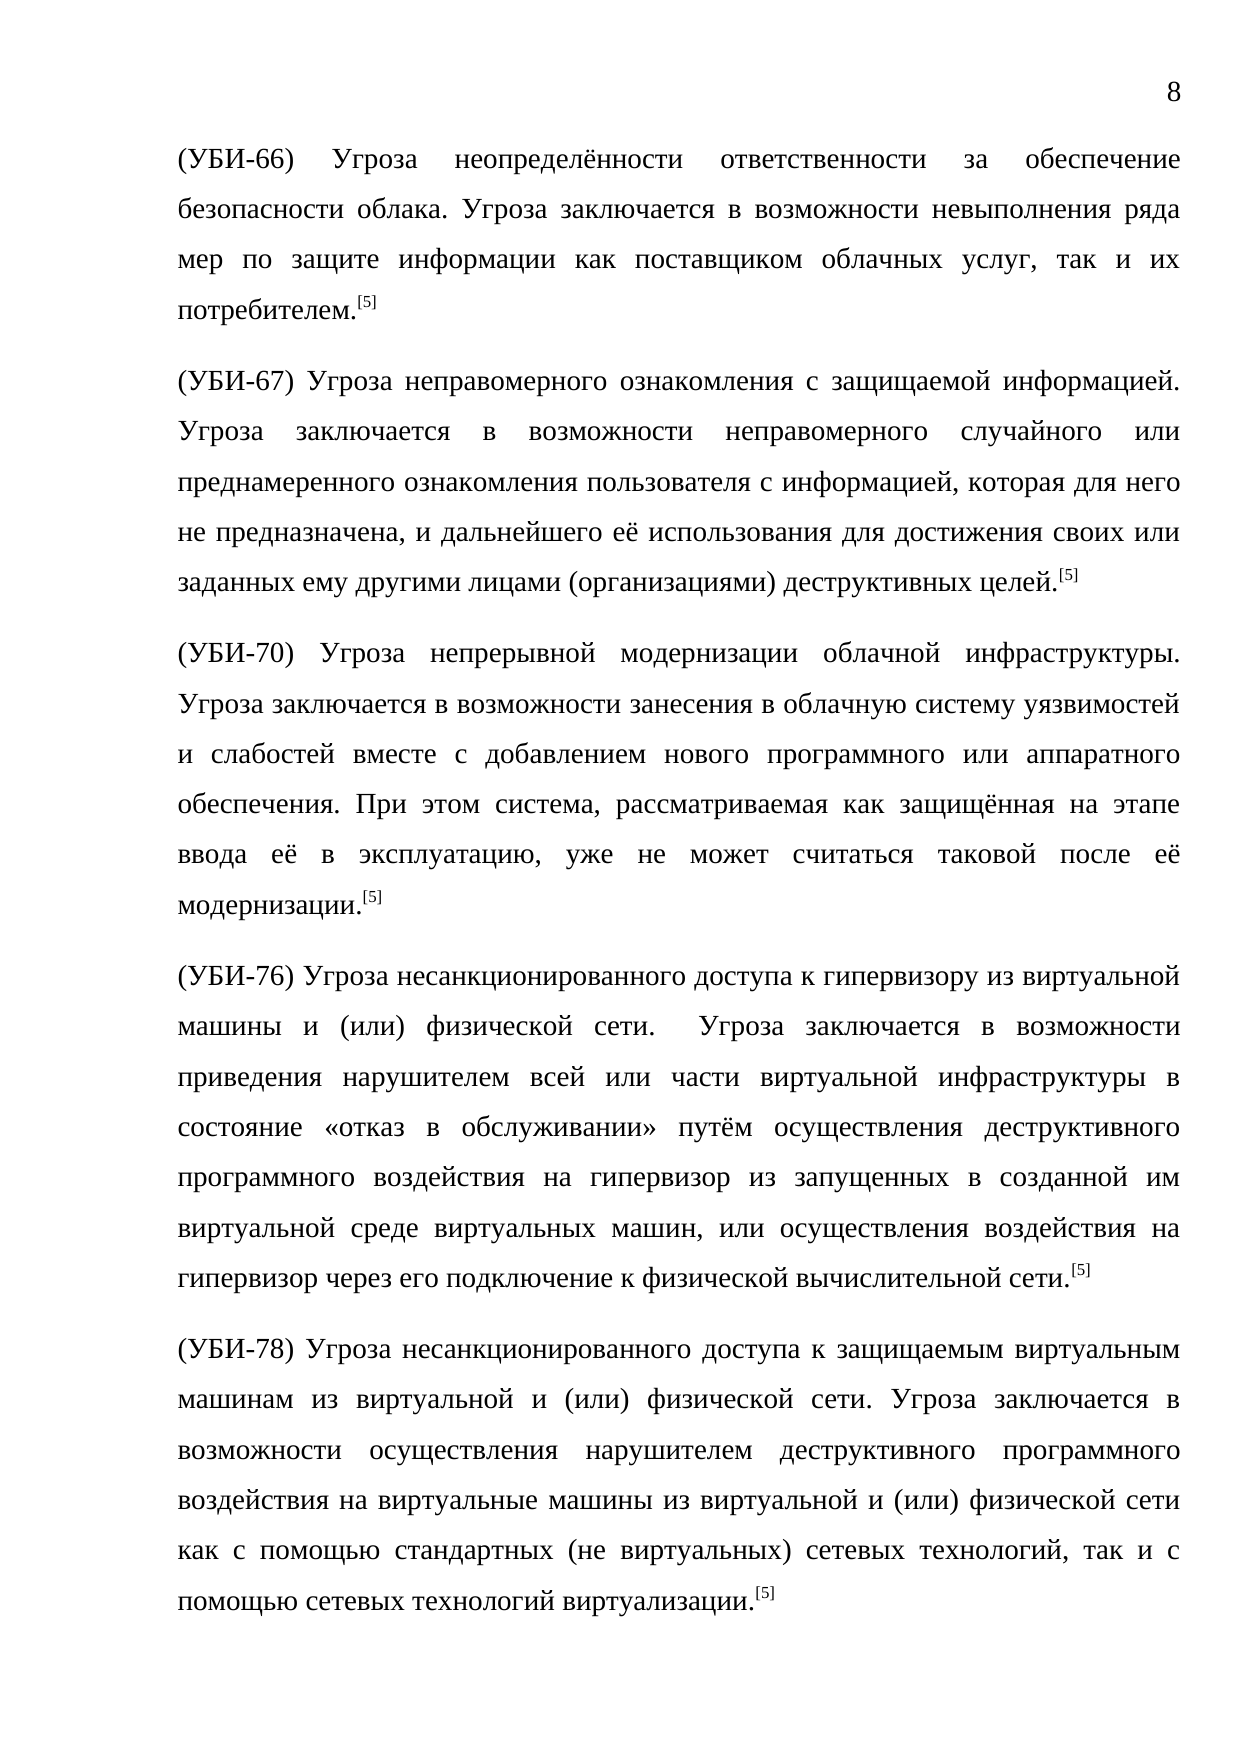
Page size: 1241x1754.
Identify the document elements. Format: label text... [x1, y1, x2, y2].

text (УБИ-78) Угроза несанкционированного доступа к защищаемым виртуальным машинам из виртуальной и (или) физической сети. Угроза заключается в возможности осуществления нарушителем деструктивного программного воздействия на виртуальные машины из виртуальной и (или) физической сети как с помощью стандартных (не виртуальных) сетевых технологий, так и с помощью сетевых технологий виртуализации.[5] [177, 1331, 1181, 1616]
text (УБИ-70) Угроза непрерывной модернизации облачной инфраструктуры. Угроза заключается в возможности занесения в облачную систему уязвимостей и слабостей вместе с добавлением нового программного или аппаратного обеспечения. При этом система, рассматриваемая как защищённая на этапе ввода её в эксплуатацию, уже не может считаться таковой после её модернизации.[5] [177, 635, 1181, 921]
text (УБИ-66) Угроза неопределённости ответственности за обеспечение безопасности облака. Угроза заключается в возможности невыполнения ряда мер по защите информации как поставщиком облачных услуг, так и их потребителем.[5] [177, 141, 1181, 325]
text (УБИ-67) Угроза неправомерного ознакомления с защищаемой информацией. Угроза заключается в возможности неправомерного случайного или преднамеренного ознакомления пользователя с информацией, которая для него не предназначена, и дальнейшего её использования для достижения своих или заданных ему другими лицами (организациями) деструктивных целей.[5] [177, 363, 1181, 598]
text (УБИ-76) Угроза несанкционированного доступа к гипервизору из виртуальной машины и (или) физической сети. Угроза заключается в возможности приведения нарушителем всей или части виртуальной инфраструктуры в состояние «отказ в обслуживании» путём осуществления деструктивного программного воздействия на гипервизор из запущенных в созданной им виртуальной среде виртуальных машин, или осуществления воздействия на гипервизор через его подключение к физической вычислительной сети.[5] [177, 958, 1181, 1293]
